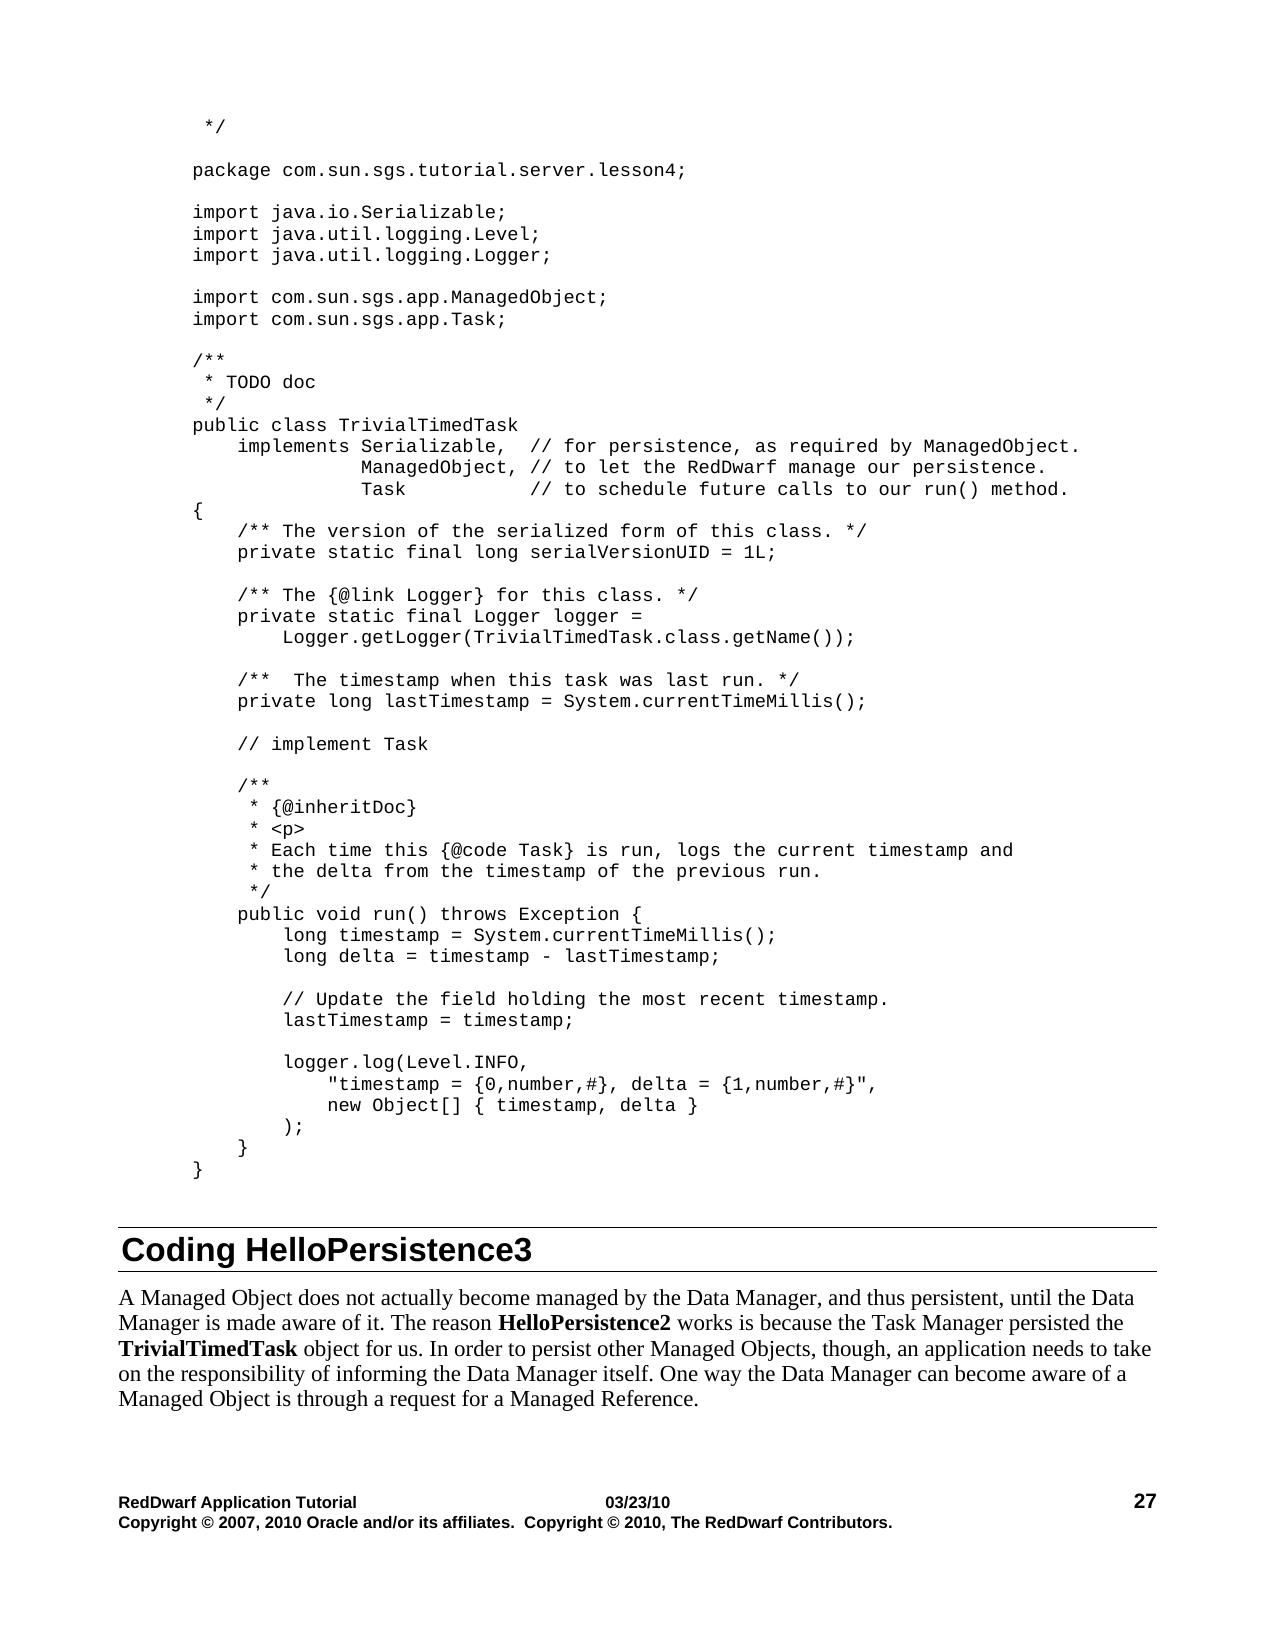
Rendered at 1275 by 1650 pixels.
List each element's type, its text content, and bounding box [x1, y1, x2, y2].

text */ package com.sun.sgs.tutorial.server.lesson4; import java.io.Serializable; import java.util.logging.Level; import java.util.logging.Logger; import com.sun.sgs.app.ManagedObject; import com.sun.sgs.app.Task; /** * TODO doc */ public class TrivialTimedTask implements Serializable, // for persistence, as required by ManagedObject. ManagedObject, // to let the RedDwarf manage our persistence. Task // to schedule future calls to our run() method. { /** The version of the serialized form of this class. */ private static final long serialVersionUID = 1L; /** The {@link Logger} for this class. */ private static final Logger logger = Logger.getLogger(TrivialTimedTask.class.getName()); /** The timestamp when this task was last run. */ private long lastTimestamp = System.currentTimeMillis(); // implement Task /** * {@inheritDoc} * <p> * Each time this {@code Task} is run, logs the current timestamp and * the delta from the timestamp of the previous run. */ public void run() throws Exception { long timestamp = System.currentTimeMillis(); long delta = timestamp - lastTimestamp; // Update the field holding the most recent timestamp. lastTimestamp = timestamp; logger.log(Level.INFO, "timestamp = {0,number,#}, delta = {1,number,#}", new Object[] { timestamp, delta } ); } } [192, 118, 1098, 1202]
text A Managed Object does not actually become managed by the Data Manager, and thus persistent, until the Data Manager is made aware of it. The reason HelloPersistence2 works is because the Task Manager persisted the TrivialTimedTask object for us. In order to persist other Managed Objects, though, an application needs to take on the responsibility of informing the Data Manager itself. One way the Data Manager can become aware of a Managed Object is through a request for a Managed Reference. [118, 1285, 1157, 1412]
subtitle Coding HelloPersistence3 [118, 1228, 1157, 1271]
